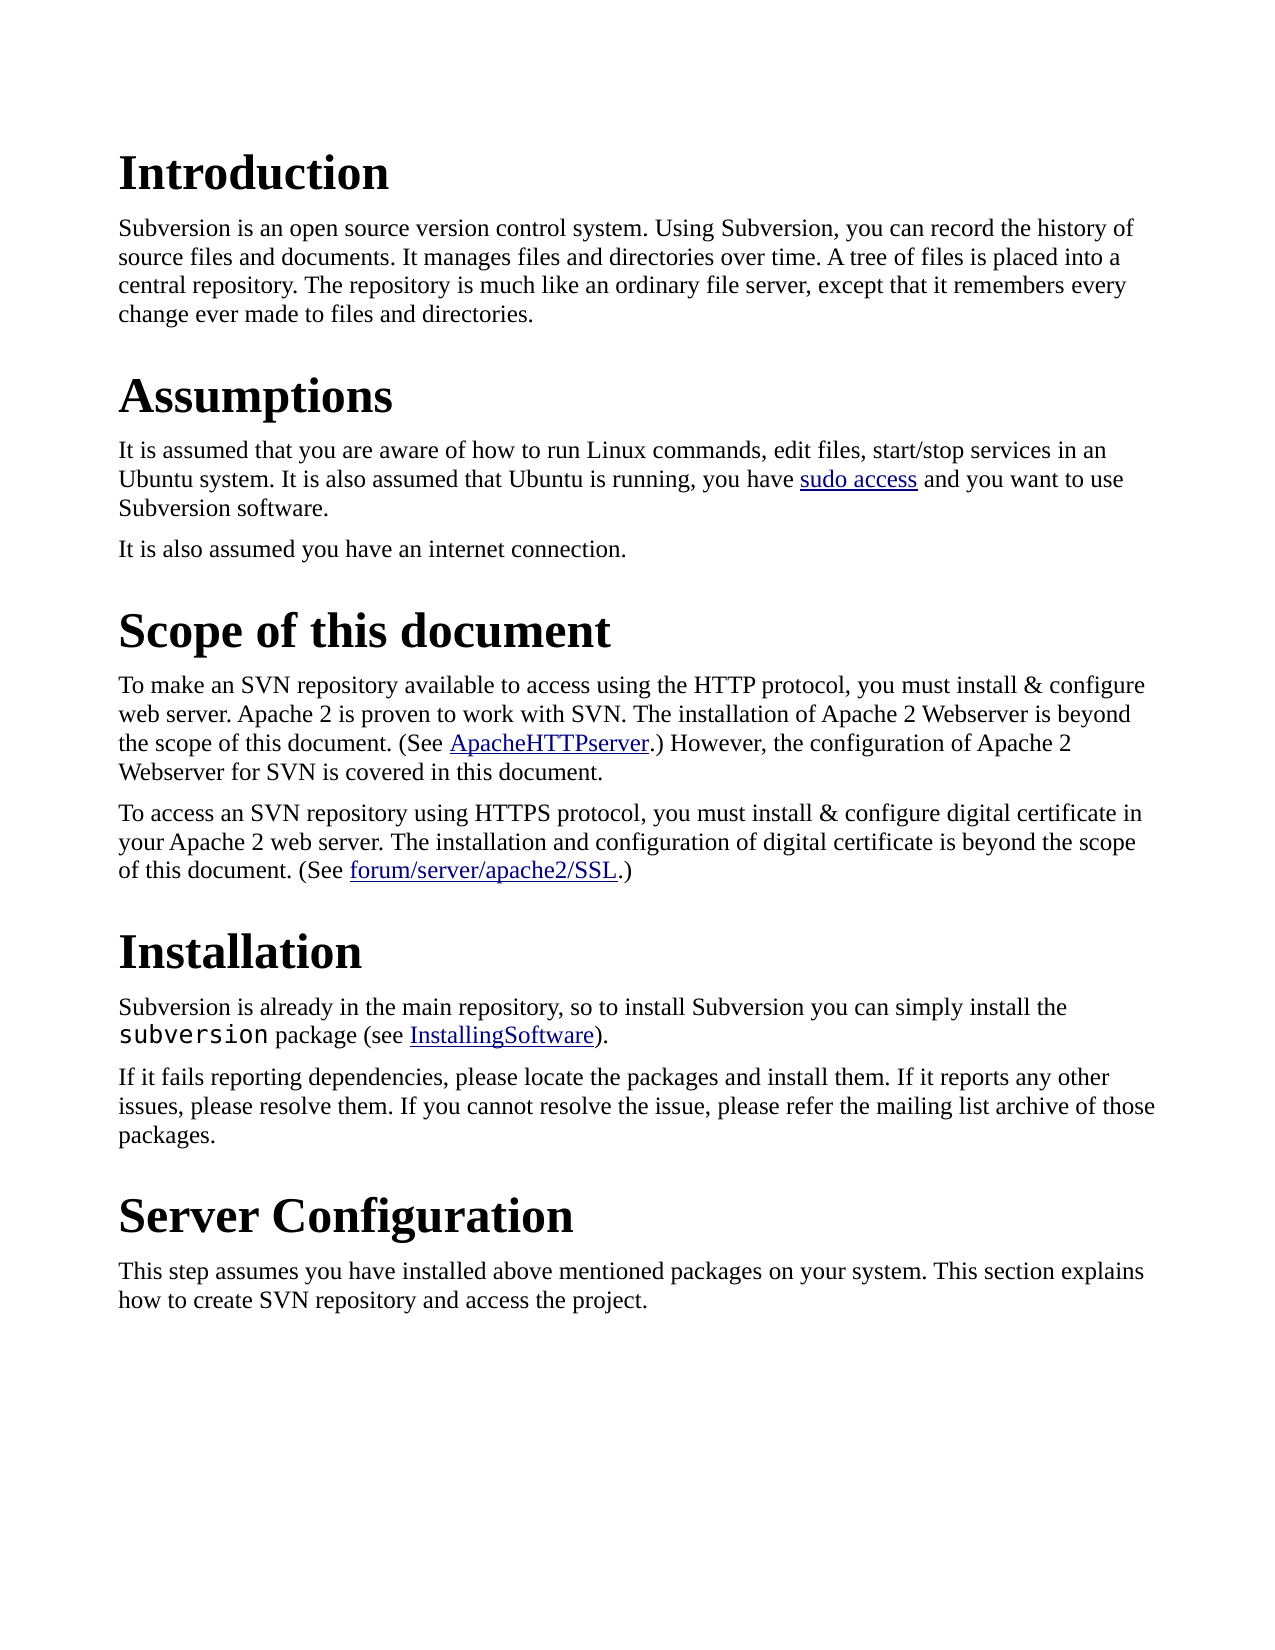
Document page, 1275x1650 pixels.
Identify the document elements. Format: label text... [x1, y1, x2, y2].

text Subversion is an open source version control system. Using Subversion, you can record the history of source files and documents. It manages files and directories over time. A tree of files is placed into a central repository. The repository is much like an ordinary file server, except that it remembers every change ever made to files and directories. [118, 213, 1157, 328]
subtitle Server Configuration [118, 1186, 1157, 1244]
text It is assumed that you are aware of how to run Linux commands, edit files, start/stop services in an Ubuntu system. It is also assumed that Ubuntu is running, you have sudo access and you want to use Subversion software. [118, 436, 1157, 522]
subtitle Introduction [118, 143, 1157, 201]
text To make an SVN repository available to access using the HTTP protocol, you must install & configure web server. Apache 2 is proven to work with SVN. The installation of Apache 2 Webserver is beyond the scope of this document. (See ApacheHTTPserver.) However, the configuration of Apache 2 Webserver for SVN is covered in this document. [118, 671, 1157, 786]
text Subversion is already in the main repository, so to install Subversion you can simply install the subversion package (see InstallingSoftware). [118, 992, 1157, 1050]
text To access an SVN repository using HTTPS protocol, you must install & configure digital certificate in your Apache 2 web server. The installation and configuration of digital certificate is beyond the scope of this document. (See forum/server/apache2/SSL.) [118, 798, 1157, 884]
text This step assumes you have installed above mentioned packages on your system. This section explains how to create SVN repository and access the project. [118, 1256, 1157, 1314]
text If it fails reporting dependencies, please locate the packages and install them. If it reports any other issues, please resolve them. If you cannot resolve the issue, please refer the mailing list archive of those packages. [118, 1062, 1157, 1149]
subtitle Scope of this document [118, 601, 1157, 658]
text It is also assumed you have an internet connection. [118, 534, 1157, 563]
subtitle Assumptions [118, 366, 1157, 423]
subtitle Installation [118, 922, 1157, 979]
